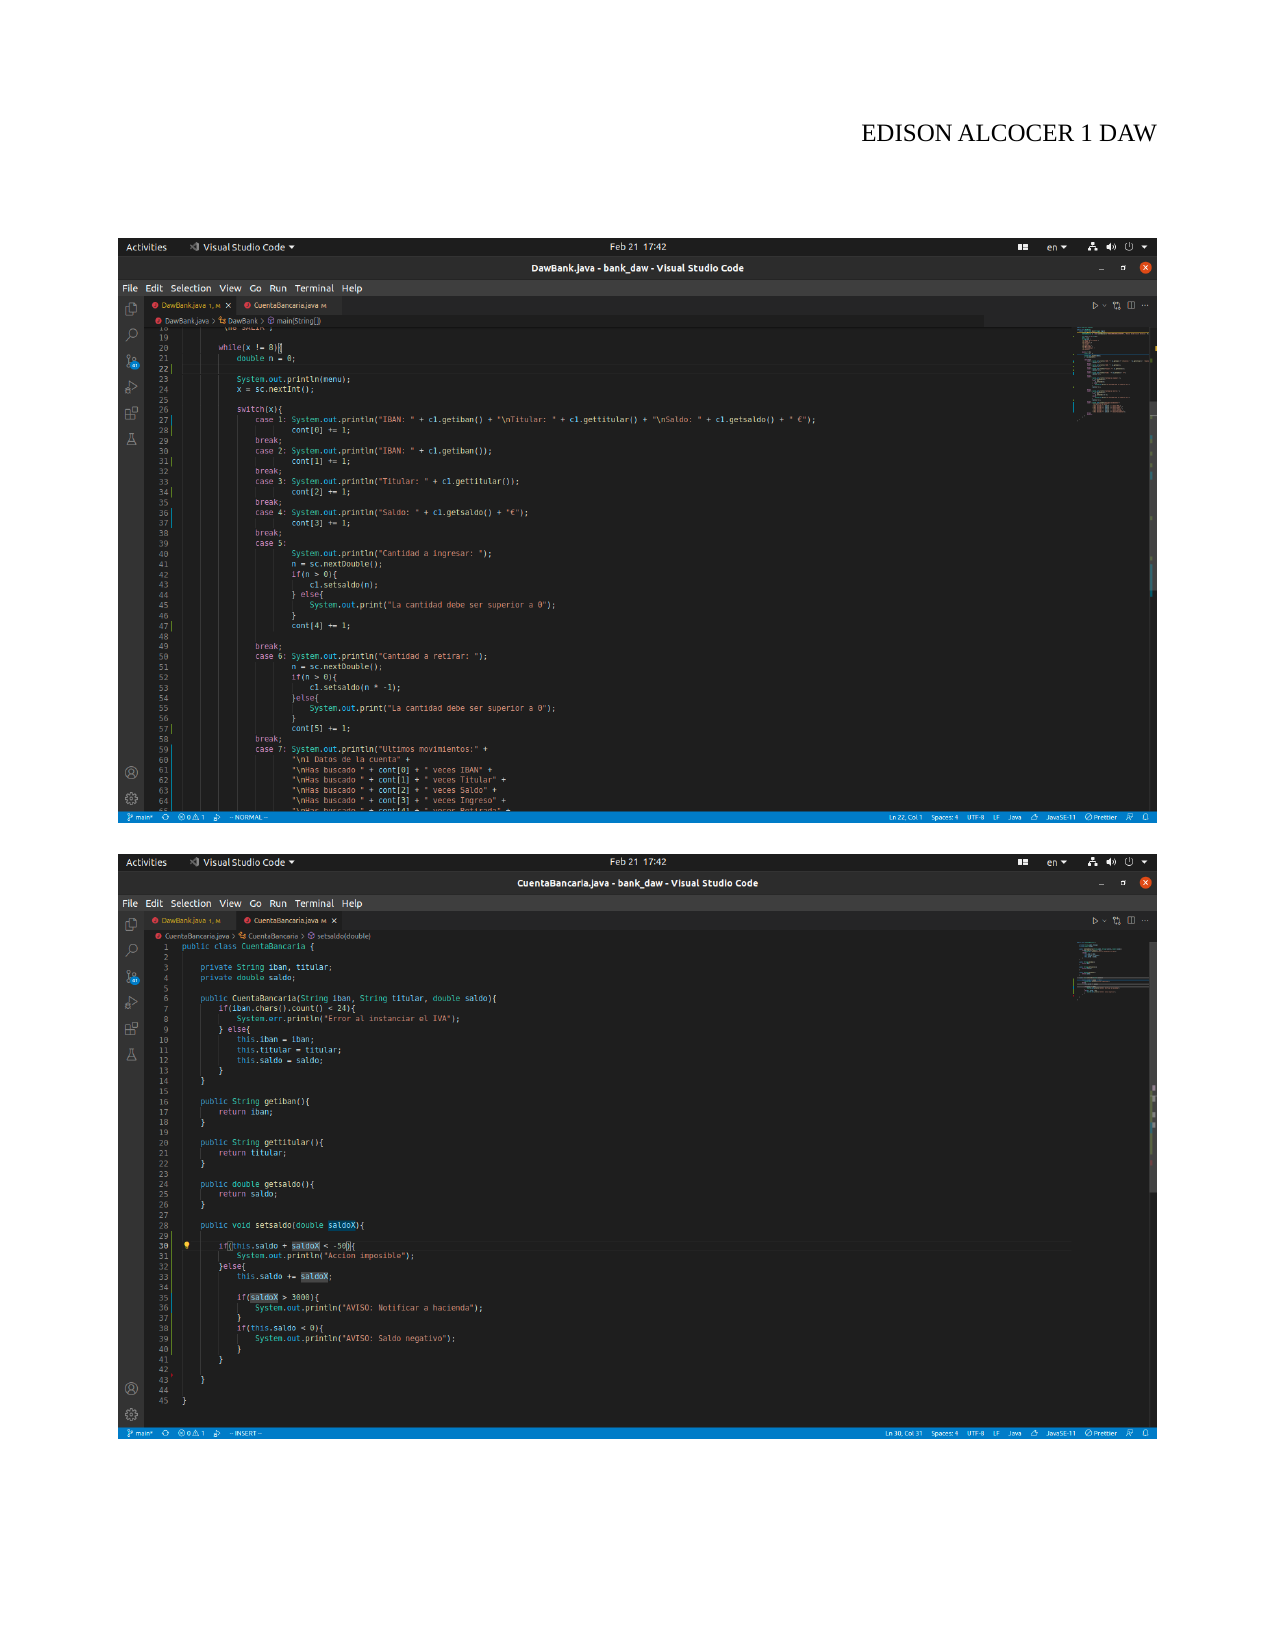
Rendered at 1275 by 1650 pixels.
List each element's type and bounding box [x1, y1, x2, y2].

picture [118, 854, 1157, 1439]
picture [118, 238, 1157, 823]
